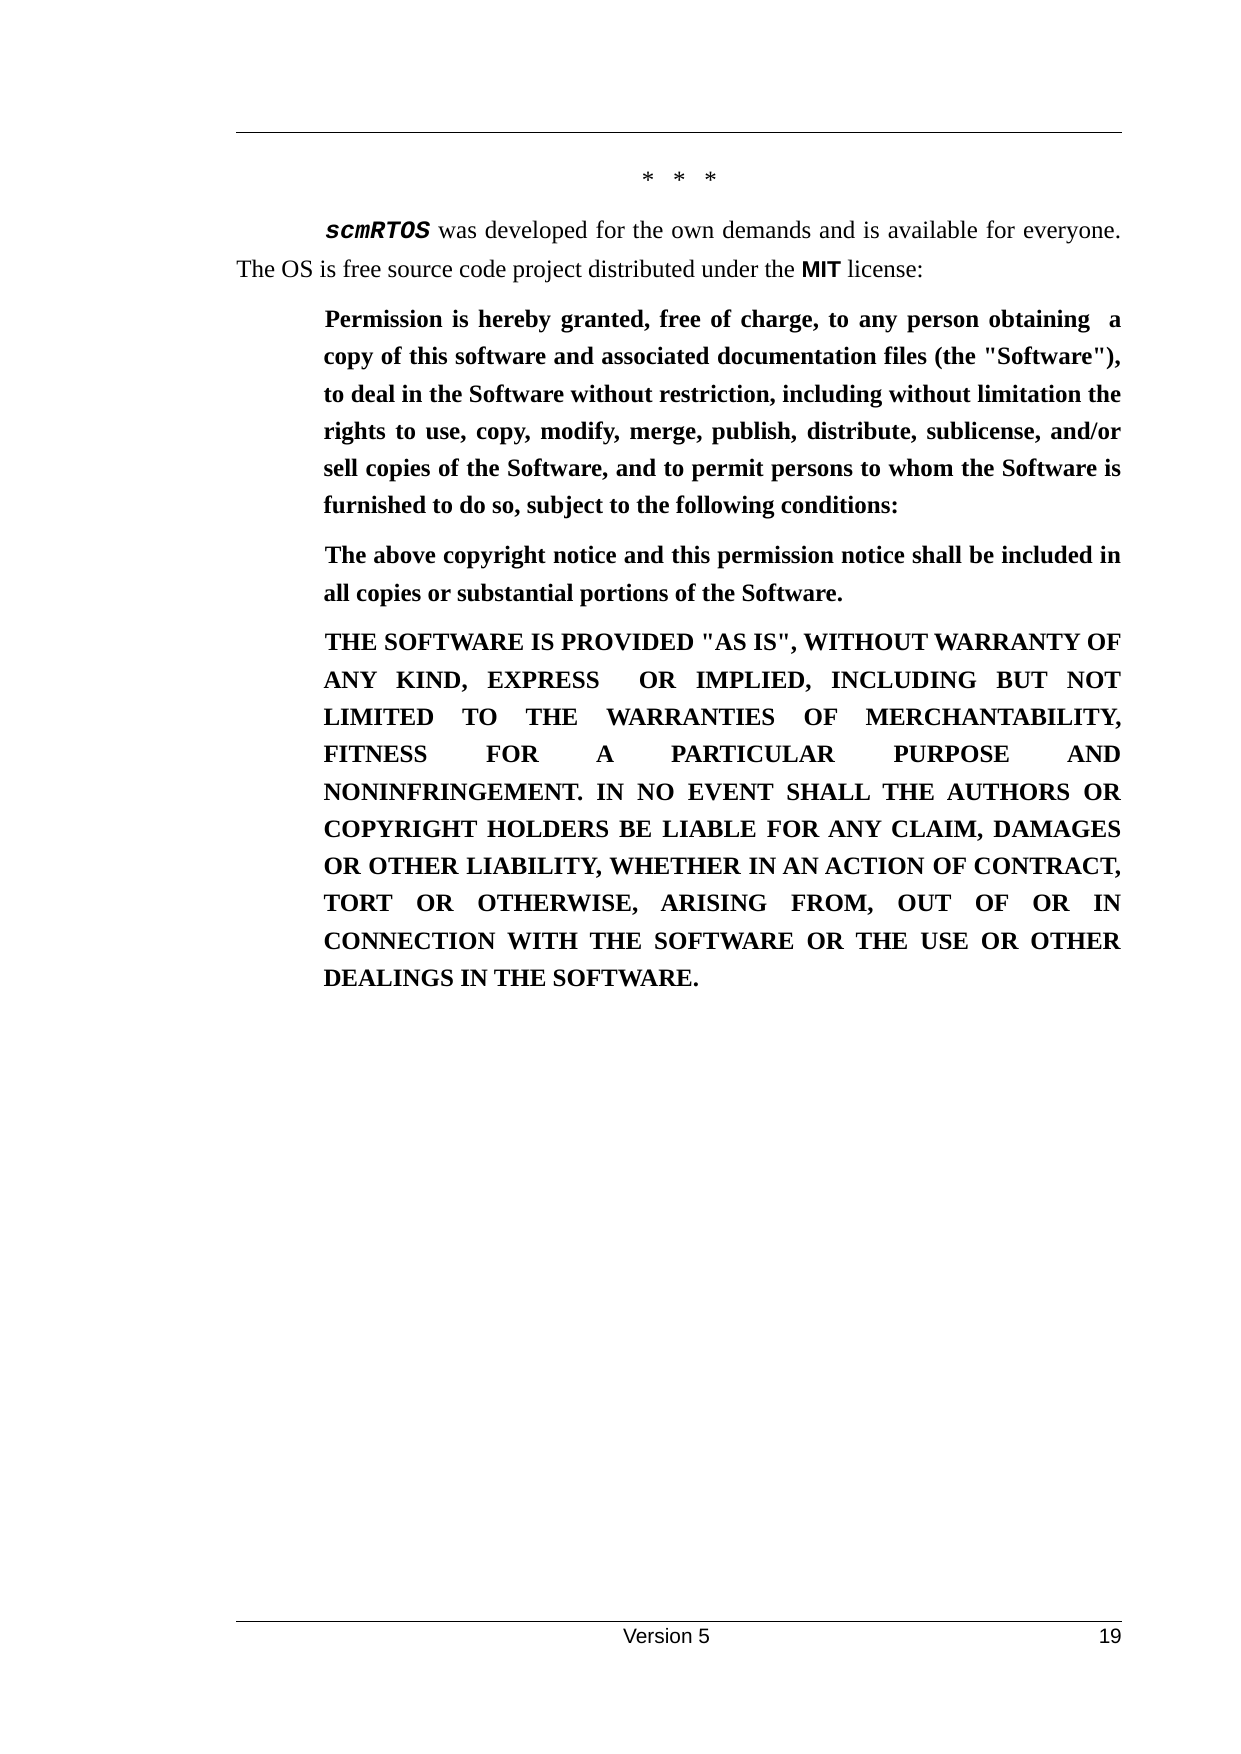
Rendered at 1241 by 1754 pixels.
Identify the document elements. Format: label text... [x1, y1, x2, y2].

text THE SOFTWARE IS PROVIDED "AS IS", WITHOUT WARRANTY OF ANY KIND, EXPRESS OR IMPLIED, INCLUDING BUT NOT LIMITED TO THE WARRANTIES OF MERCHANTABILITY, FITNESS FOR A PARTICULAR PURPOSE AND NONINFRINGEMENT. IN NO EVENT SHALL THE AUTHORS OR COPYRIGHT HOLDERS BE LIABLE FOR ANY CLAIM, DAMAGES OR OTHER LIABILITY, WHETHER IN AN ACTION OF CONTRACT, TORT OR OTHERWISE, ARISING FROM, OUT OF OR IN CONNECTION WITH THE SOFTWARE OR THE USE OR OTHER DEALINGS IN THE SOFTWARE. [323, 627, 1122, 992]
text The above copyright notice and this permission notice shall be included in all copies or substantial portions of the Software. [323, 540, 1122, 606]
text * * * [236, 165, 1122, 194]
text scmRTOS was developed for the own demands and is available for everyone. The OS is free source code project distributed under the MIT license: [236, 215, 1122, 283]
text Permission is hereby granted, free of charge, to any person obtaining a copy of this software and associated documentation files (the "Software"), to deal in the Software without restriction, including without limitation the rights to use, copy, modify, merge, publish, distribute, sublicense, and/or sell copies of the Software, and to permit persons to whom the Software is furnished to do so, subject to the following conditions: [323, 304, 1122, 519]
